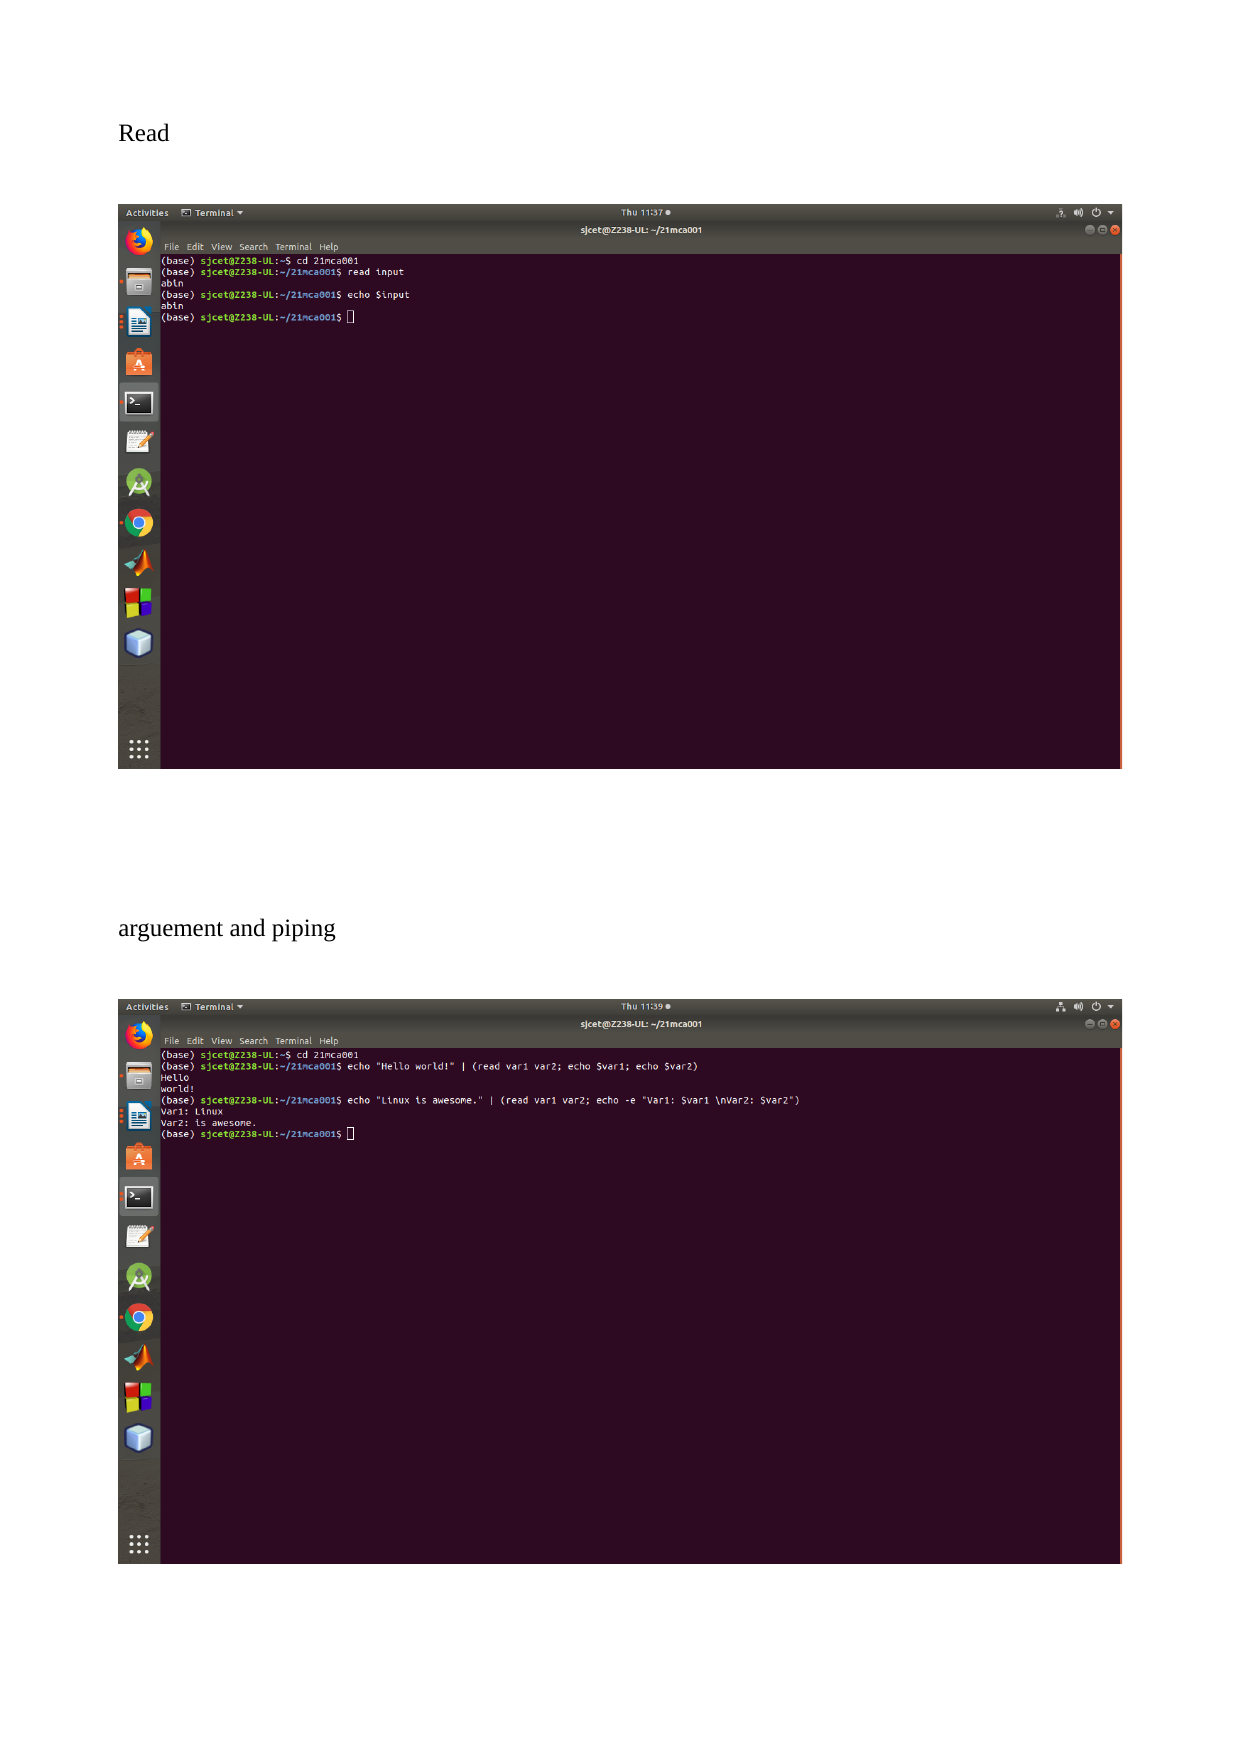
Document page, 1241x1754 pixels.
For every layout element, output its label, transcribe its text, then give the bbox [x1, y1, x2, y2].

picture [118, 204, 1123, 769]
text arguement and piping [118, 913, 1122, 942]
text Read [118, 118, 1122, 147]
picture [118, 999, 1123, 1564]
